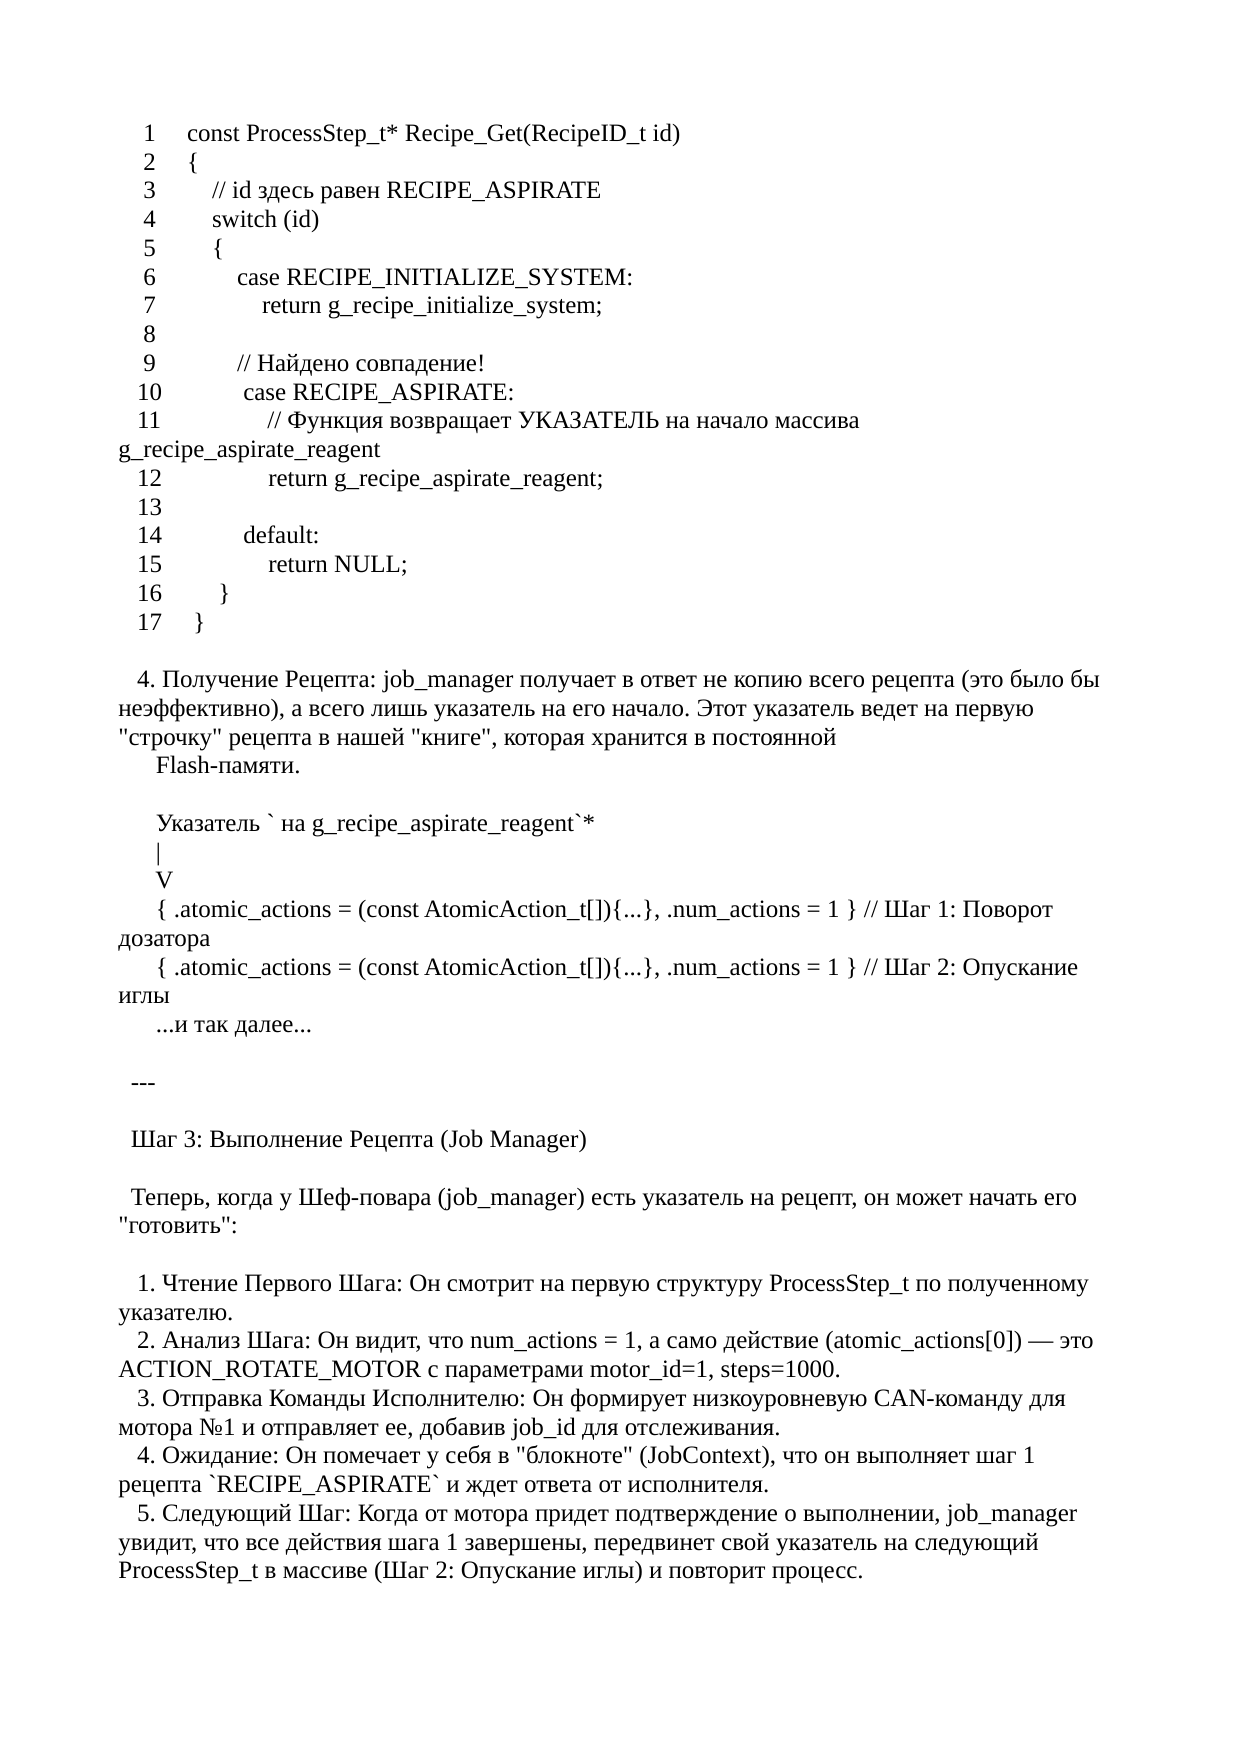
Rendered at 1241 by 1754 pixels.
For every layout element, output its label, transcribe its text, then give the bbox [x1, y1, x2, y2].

text 10 case RECIPE_ASPIRATE: [118, 377, 1122, 406]
text 8 [118, 319, 1122, 348]
text 17 } [118, 607, 1122, 636]
text Flash-памяти. [118, 751, 1122, 779]
text 1 const ProcessStep_t* Recipe_Get(RecipeID_t id) [118, 118, 1122, 147]
text 6 case RECIPE_INITIALIZE_SYSTEM: [118, 262, 1122, 291]
text 7 return g_recipe_initialize_system; [118, 291, 1122, 319]
text 3. Отправка Команды Исполнителю: Он формирует низкоуровневую CAN-команду для мотора №1 и отправляет ее, добавив job_id для отслеживания. [118, 1383, 1122, 1441]
text 4 switch (id) [118, 204, 1122, 233]
text ...и так далее... [118, 1009, 1122, 1038]
text 4. Получение Рецепта: job_manager получает в ответ не копию всего рецепта (это было бы неэффективно), а всего лишь указатель на его начало. Этот указатель ведет на первую "строчку" рецепта в нашей "книге", которая хранится в постоянной [118, 664, 1122, 751]
text --- [118, 1067, 1122, 1096]
text 5. Следующий Шаг: Когда от мотора придет подтверждение о выполнении, job_manager увидит, что все действия шага 1 завершены, передвинет свой указатель на следующий ProcessStep_t в массиве (Шаг 2: Опускание иглы) и повторит процесс. [118, 1498, 1122, 1584]
text 16 } [118, 578, 1122, 607]
text 14 default: [118, 521, 1122, 549]
text Теперь, когда у Шеф-повара (job_manager) есть указатель на рецепт, он может начать его "готовить": [118, 1182, 1122, 1239]
text 5 { [118, 233, 1122, 262]
text 1. Чтение Первого Шага: Он смотрит на первую структуру ProcessStep_t по полученному указателю. [118, 1268, 1122, 1326]
text V [118, 866, 1122, 894]
text 13 [118, 492, 1122, 521]
text 2. Анализ Шага: Он видит, что num_actions = 1, а само действие (atomic_actions[0]) — это ACTION_ROTATE_MOTOR с параметрами motor_id=1, steps=1000. [118, 1326, 1122, 1383]
text 3 // id здесь равен RECIPE_ASPIRATE [118, 176, 1122, 204]
text 4. Ожидание: Он помечает у себя в "блокноте" (JobContext), что он выполняет шаг 1 рецепта `RECIPE_ASPIRATE` и ждет ответа от исполнителя. [118, 1441, 1122, 1498]
text { .atomic_actions = (const AtomicAction_t[]){...}, .num_actions = 1 } // Шаг 2: Опускание иглы [118, 952, 1122, 1009]
text 12 return g_recipe_aspirate_reagent; [118, 463, 1122, 492]
text | [118, 837, 1122, 866]
text Указатель ` на g_recipe_aspirate_reagent`* [118, 808, 1122, 837]
text Шаг 3: Выполнение Рецепта (Job Manager) [118, 1124, 1122, 1153]
text 9 // Найдено совпадение! [118, 348, 1122, 377]
text { .atomic_actions = (const AtomicAction_t[]){...}, .num_actions = 1 } // Шаг 1: Поворот дозатора [118, 894, 1122, 952]
text 2 { [118, 147, 1122, 176]
text 11 // Функция возвращает УКАЗАТЕЛЬ на начало массива g_recipe_aspirate_reagent [118, 406, 1122, 463]
text 15 return NULL; [118, 549, 1122, 578]
